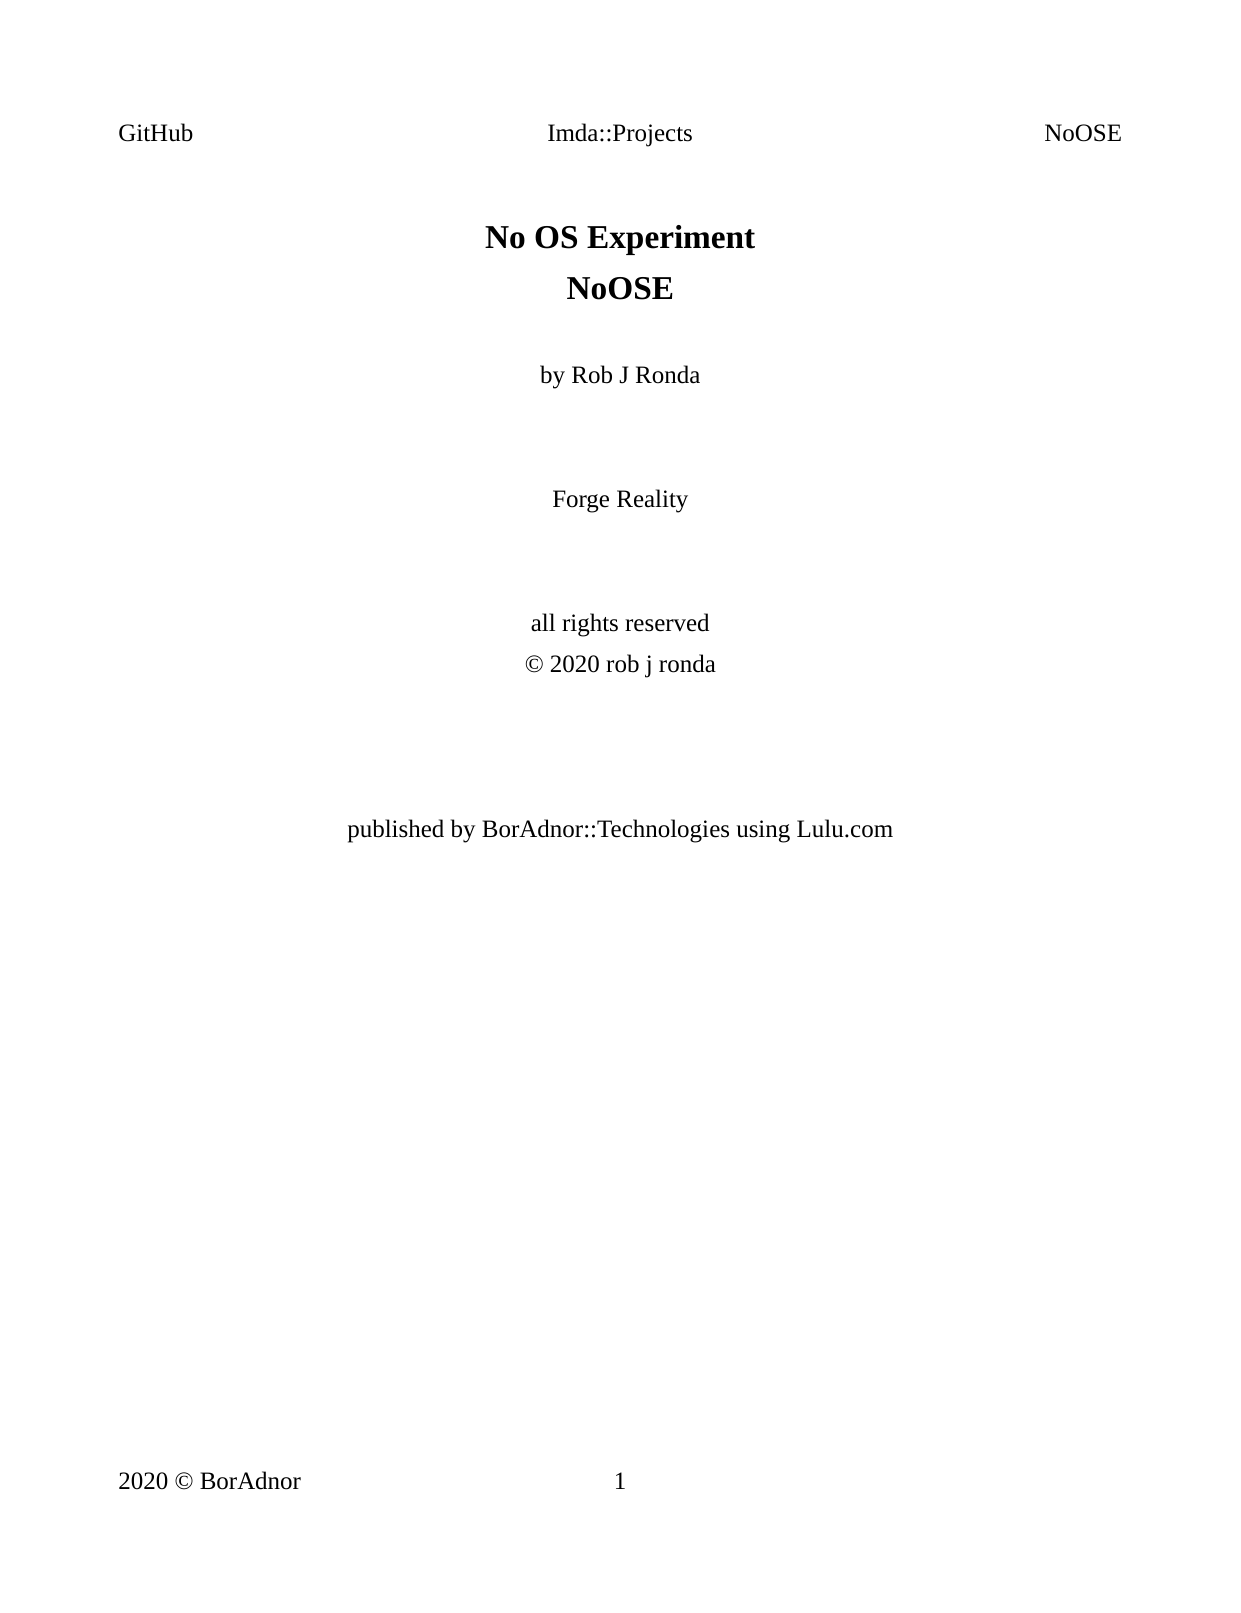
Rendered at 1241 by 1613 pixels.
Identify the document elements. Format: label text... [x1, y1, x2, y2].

text No OS Experiment [118, 218, 1122, 256]
text NoOSE [118, 268, 1122, 307]
text all rights reserved [118, 608, 1122, 637]
text © 2020 rob j ronda [118, 649, 1122, 678]
text published by BorAdnor::Technologies using Lulu.com [118, 814, 1122, 843]
text Forge Reality [118, 484, 1122, 513]
text by Rob J Ronda [118, 361, 1122, 389]
